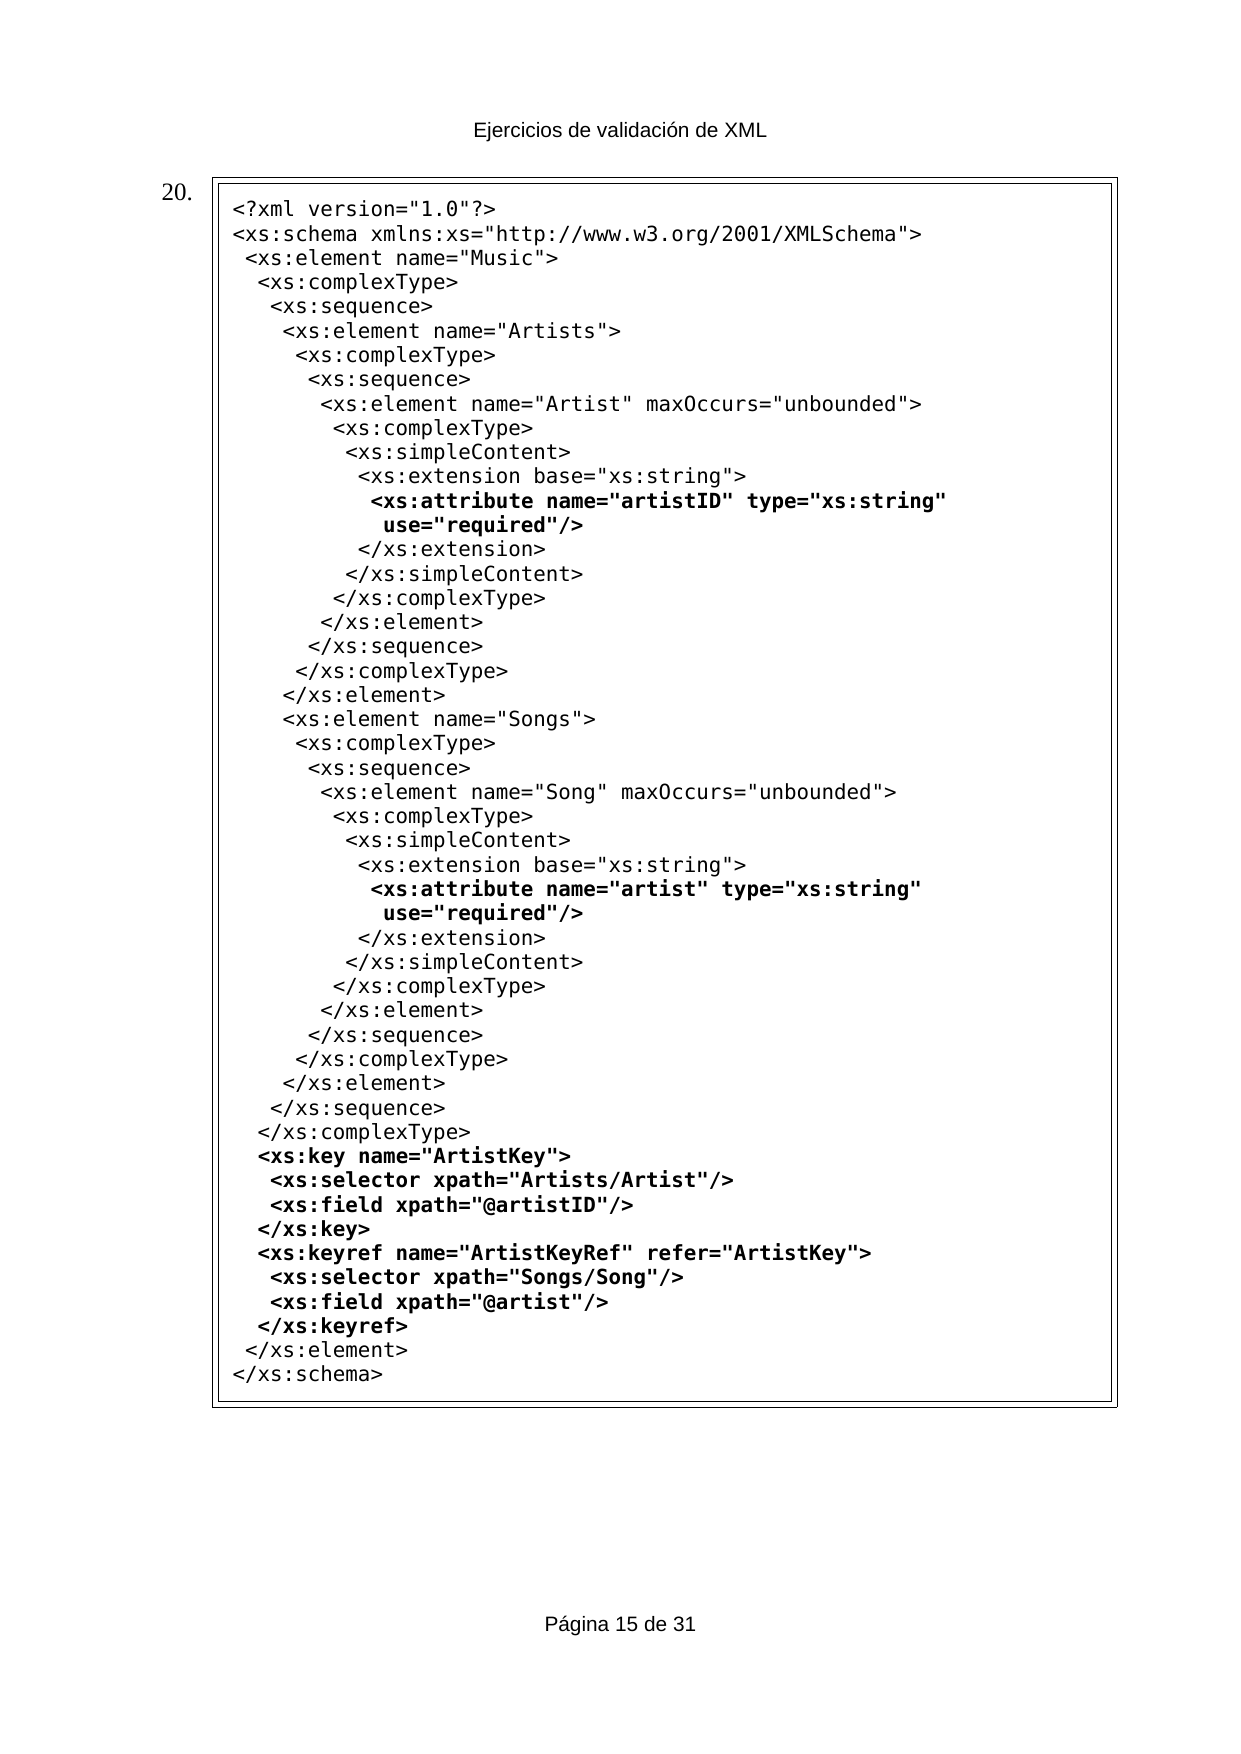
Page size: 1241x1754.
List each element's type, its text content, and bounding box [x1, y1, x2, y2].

table_cell [118, 172, 207, 1413]
table_cell <?xml version="1.0"?> <xs:schema xmlns:xs="http://www.w3.org/2001/XMLSchema"> <xs:element name="Music"> <xs:complexType> <xs:sequence> <xs:element name="Artists"> <xs:complexType> <xs:sequence> <xs:element name="Artist" maxOccurs="unbounded"> <xs:complexType> <xs:simpleContent> <xs:extension base="xs:string"> <xs:attribute name="artistID" type="xs:string" use="required"/> </xs:extension> </xs:simpleContent> </xs:complexType> </xs:element> </xs:sequence> </xs:complexType> </xs:element> <xs:element name="Songs"> <xs:complexType> <xs:sequence> <xs:element name="Song" maxOccurs="unbounded"> <xs:complexType> <xs:simpleContent> <xs:extension base="xs:string"> <xs:attribute name="artist" type="xs:string" use="required"/> </xs:extension> </xs:simpleContent> </xs:complexType> </xs:element> </xs:sequence> </xs:complexType> </xs:element> </xs:sequence> </xs:complexType> <xs:key name="ArtistKey"> <xs:selector xpath="Artists/Artist"/> <xs:field xpath="@artistID"/> </xs:key> <xs:keyref name="ArtistKeyRef" refer="ArtistKey"> <xs:selector xpath="Songs/Song"/> <xs:field xpath="@artist"/> </xs:keyref> </xs:element> </xs:schema> [207, 172, 1123, 1413]
